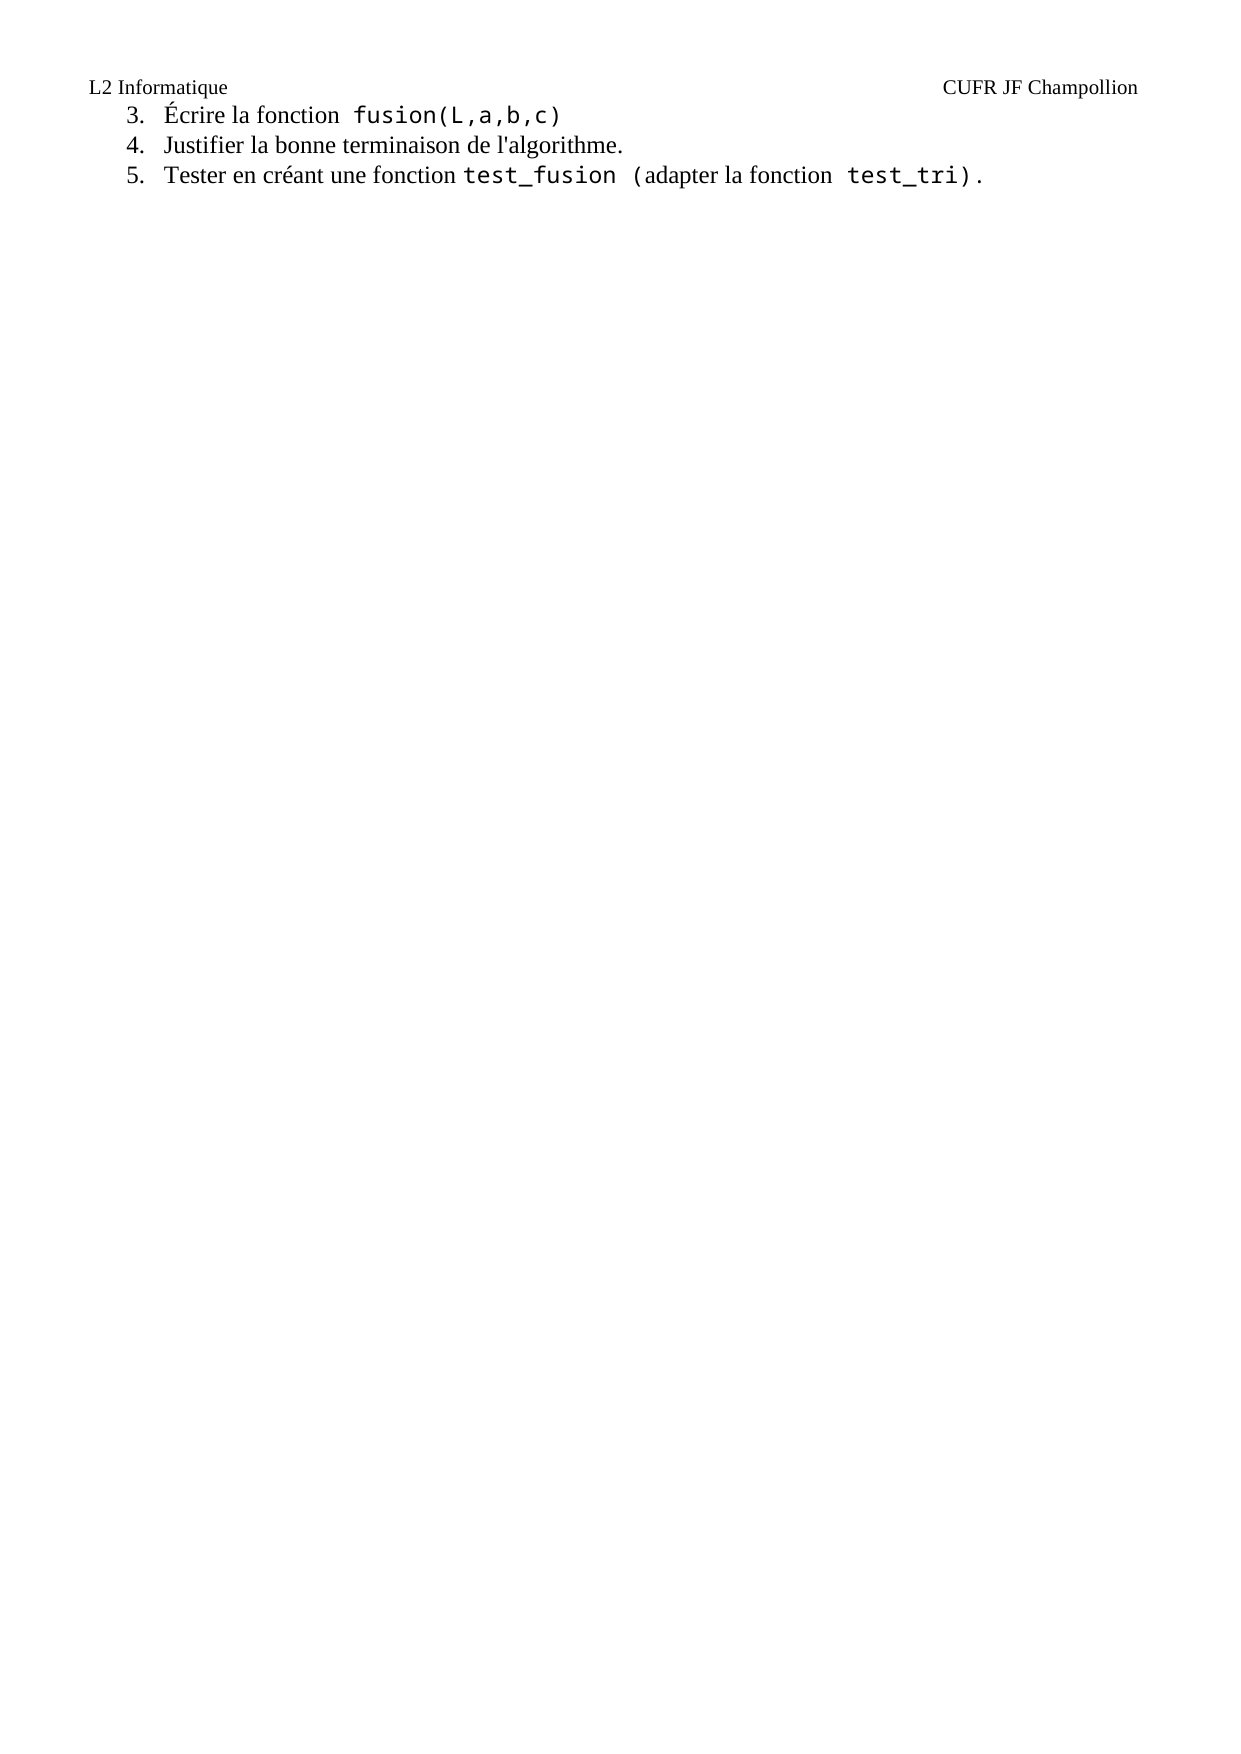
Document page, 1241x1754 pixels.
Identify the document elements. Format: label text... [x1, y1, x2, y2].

list Écrire la fonction fusion(L,a,b,c) [126, 99, 1151, 130]
list Tester en créant une fonction test_fusion (adapter la fonction test_tri). [126, 159, 1151, 190]
list Justifier la bonne terminaison de l'algorithme. [126, 130, 1151, 159]
